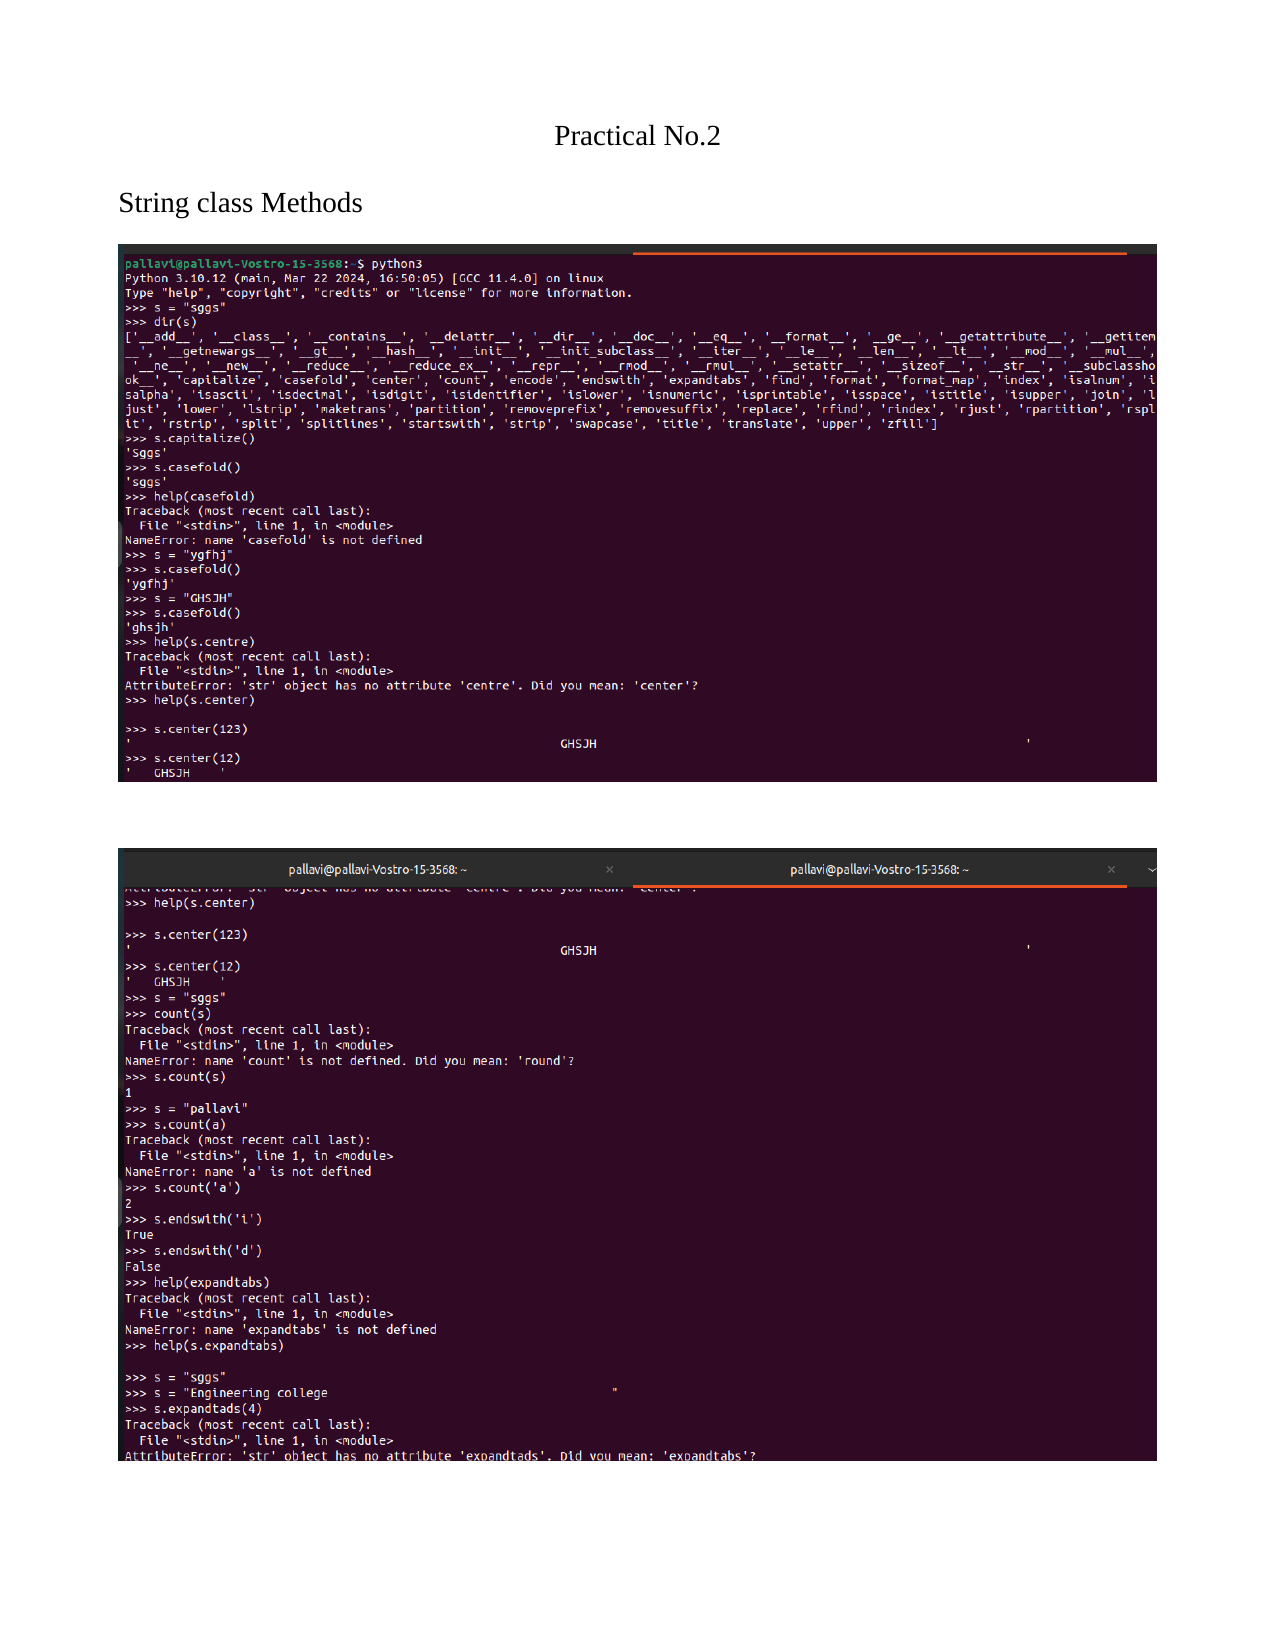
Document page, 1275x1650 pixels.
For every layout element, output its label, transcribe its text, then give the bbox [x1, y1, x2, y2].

picture [118, 848, 1157, 1461]
text String class Methods [118, 185, 1157, 219]
picture [118, 244, 1157, 782]
text Practical No.2 [118, 118, 1157, 152]
